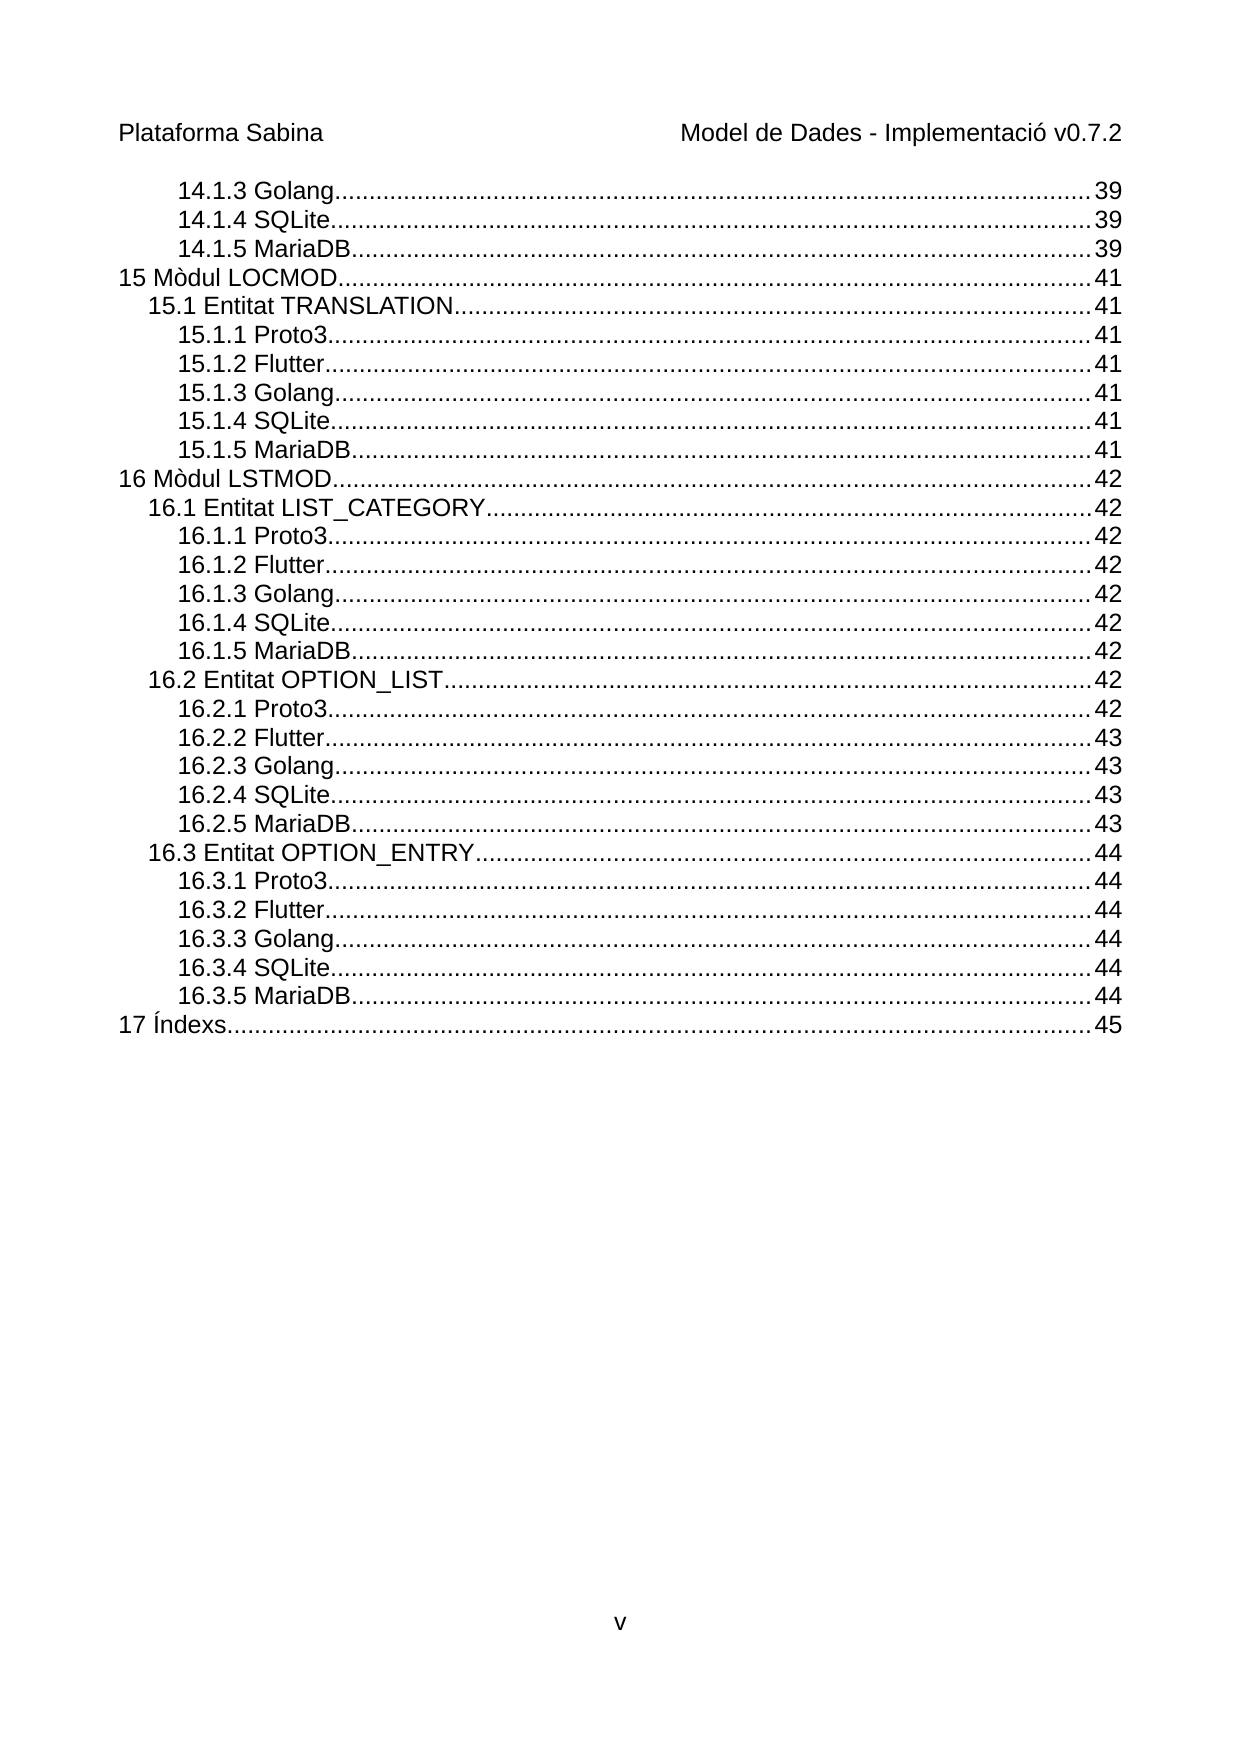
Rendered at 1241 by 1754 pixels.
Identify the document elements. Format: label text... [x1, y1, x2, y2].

text 16.2.2 Flutter 43 [177, 723, 1122, 751]
text 15 Mòdul LOCMOD 41 [118, 263, 1122, 291]
text 16.3 Entitat OPTION_ENTRY 44 [148, 838, 1122, 866]
text 15.1.1 Proto3 41 [177, 320, 1122, 349]
text 15.1.4 SQLite 41 [177, 406, 1122, 435]
text 16.2.5 MariaDB 43 [177, 809, 1122, 838]
text 16 Mòdul LSTMOD 42 [118, 464, 1122, 493]
text 16.1 Entitat LIST_CATEGORY 42 [148, 493, 1122, 521]
text 15.1 Entitat TRANSLATION 41 [148, 291, 1122, 320]
text 16.1.5 MariaDB 42 [177, 636, 1122, 665]
text 16.1.4 SQLite 42 [177, 608, 1122, 636]
text 17 Índexs 45 [118, 1010, 1122, 1039]
text 16.3.1 Proto3 44 [177, 866, 1122, 895]
text 15.1.2 Flutter 41 [177, 349, 1122, 378]
text 16.1.3 Golang 42 [177, 579, 1122, 608]
text 16.2.1 Proto3 42 [177, 694, 1122, 723]
text 16.2 Entitat OPTION_LIST 42 [148, 665, 1122, 694]
text 16.2.3 Golang 43 [177, 751, 1122, 780]
text 14.1.4 SQLite 39 [177, 205, 1122, 234]
text 15.1.3 Golang 41 [177, 378, 1122, 406]
text 16.3.4 SQLite 44 [177, 953, 1122, 981]
text 14.1.5 MariaDB 39 [177, 234, 1122, 263]
text 16.2.4 SQLite 43 [177, 780, 1122, 809]
text 16.3.5 MariaDB 44 [177, 981, 1122, 1010]
text 16.1.2 Flutter 42 [177, 550, 1122, 579]
text 16.3.3 Golang 44 [177, 924, 1122, 953]
text 16.1.1 Proto3 42 [177, 521, 1122, 550]
text 14.1.3 Golang 39 [177, 176, 1122, 205]
text 15.1.5 MariaDB 41 [177, 435, 1122, 464]
text 16.3.2 Flutter 44 [177, 895, 1122, 924]
